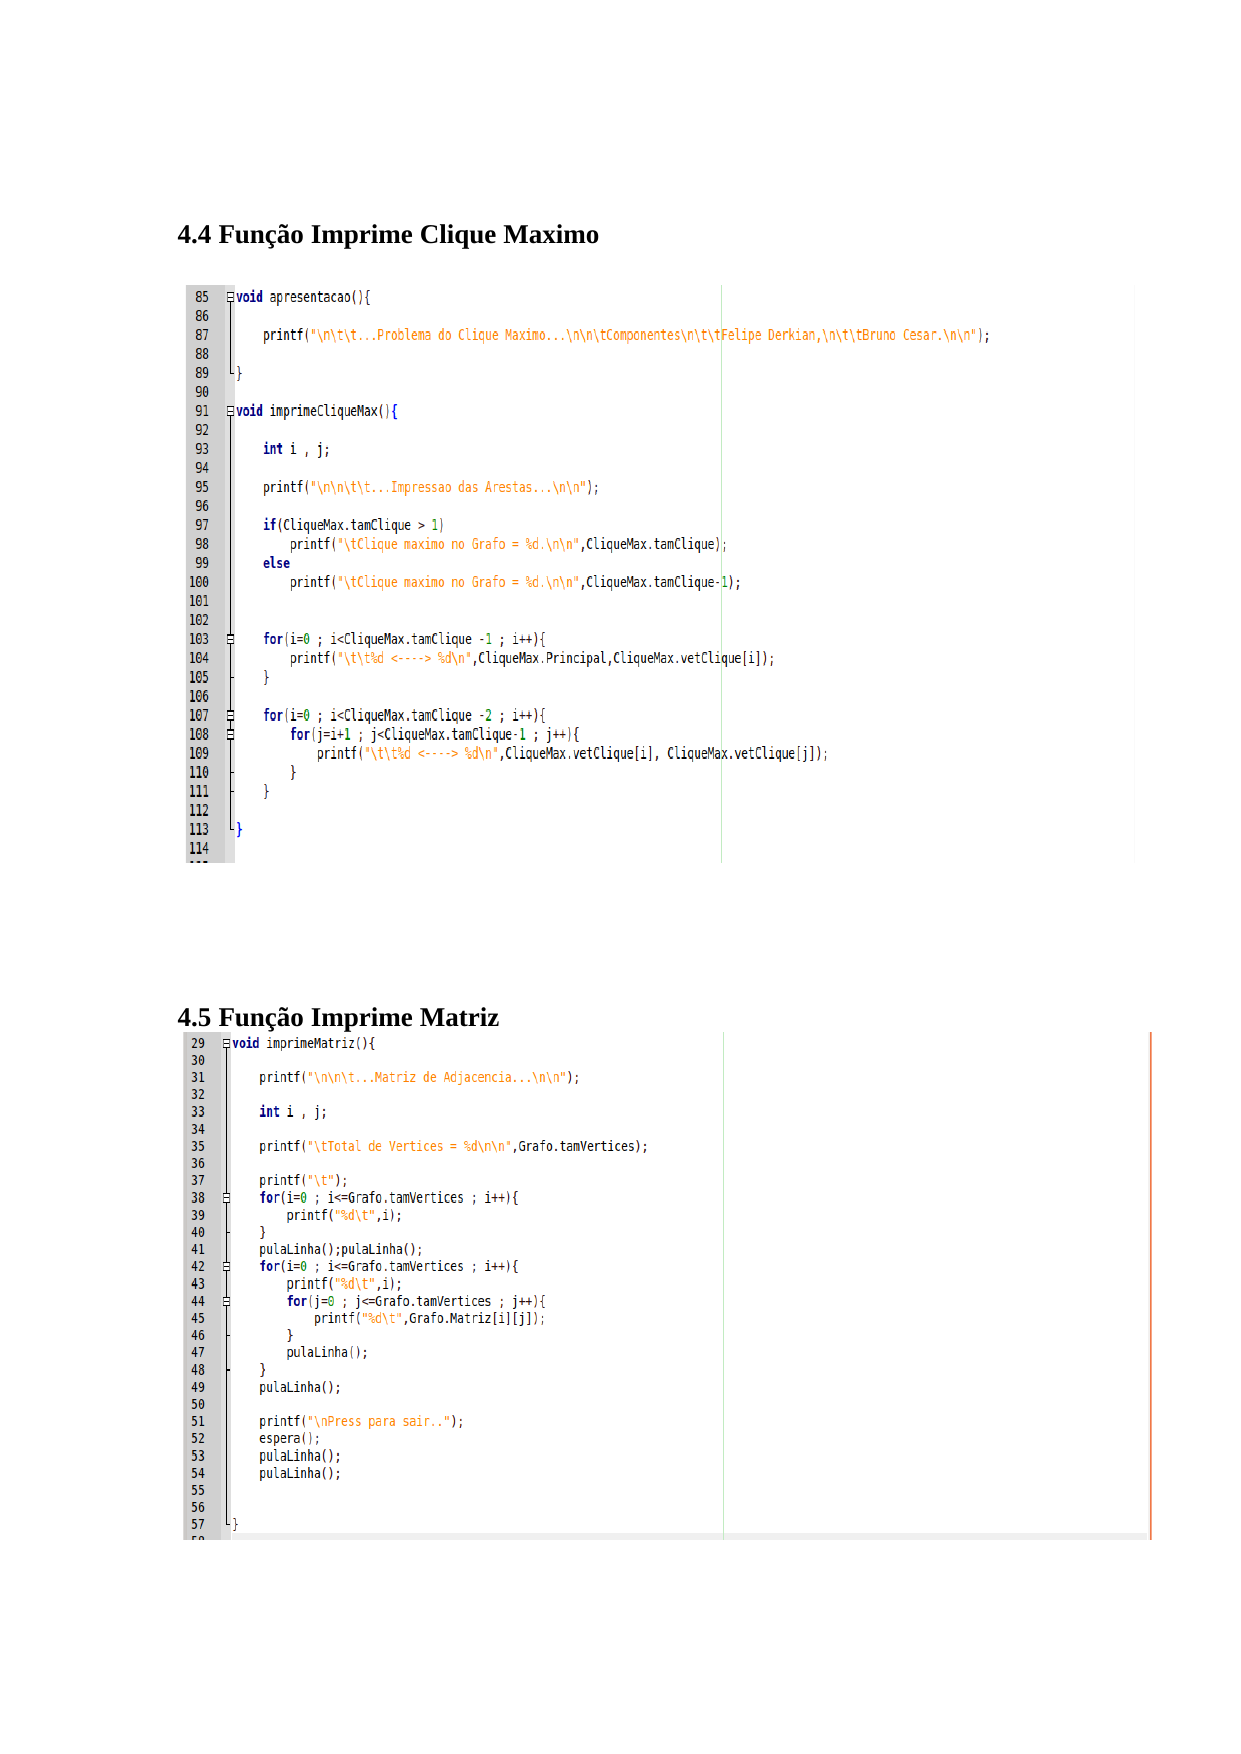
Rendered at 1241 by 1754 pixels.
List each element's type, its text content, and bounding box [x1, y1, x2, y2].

picture [185, 285, 1135, 863]
text 4.5 Função Imprime Matriz [177, 1002, 1063, 1032]
picture [183, 1032, 1152, 1540]
text 4.4 Função Imprime Clique Maximo [177, 219, 1063, 249]
